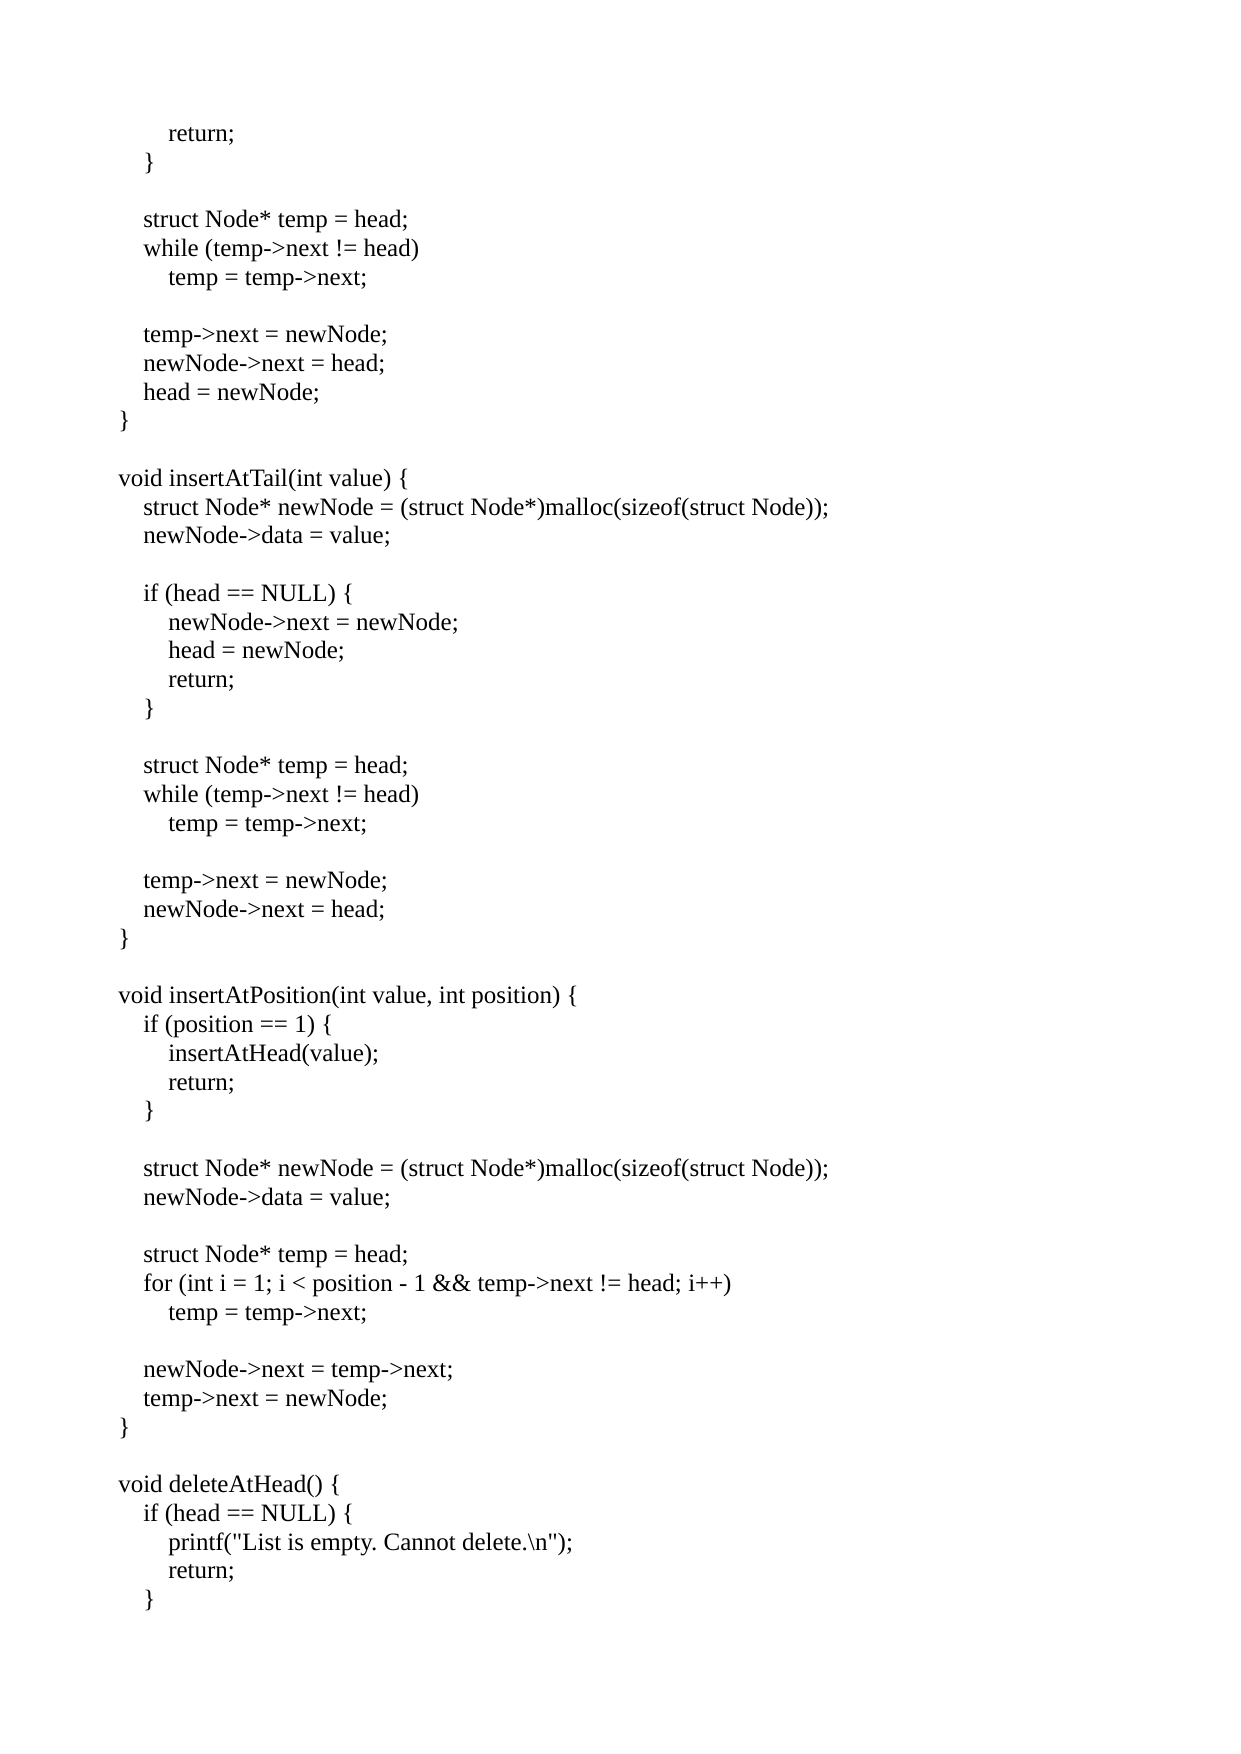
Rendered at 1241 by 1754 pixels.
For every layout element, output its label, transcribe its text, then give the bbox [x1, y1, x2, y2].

text if (head == NULL) { [118, 1498, 1122, 1527]
text return; [118, 664, 1122, 693]
text temp = temp->next; [118, 808, 1122, 837]
text if (position == 1) { [118, 1009, 1122, 1038]
text temp = temp->next; [118, 262, 1122, 291]
text newNode->next = head; [118, 894, 1122, 923]
text } [118, 147, 1122, 176]
text struct Node* temp = head; [118, 1239, 1122, 1268]
text newNode->data = value; [118, 521, 1122, 549]
text for (int i = 1; i < position - 1 && temp->next != head; i++) [118, 1268, 1122, 1297]
text printf("List is empty. Cannot delete.\n"); [118, 1527, 1122, 1556]
text newNode->next = head; [118, 348, 1122, 377]
text newNode->next = temp->next; [118, 1354, 1122, 1383]
text newNode->data = value; [118, 1182, 1122, 1211]
text } [118, 406, 1122, 434]
text temp->next = newNode; [118, 1383, 1122, 1412]
text return; [118, 1067, 1122, 1096]
text struct Node* temp = head; [118, 204, 1122, 233]
text void insertAtTail(int value) { [118, 463, 1122, 492]
text } [118, 693, 1122, 722]
text void deleteAtHead() { [118, 1469, 1122, 1498]
text temp->next = newNode; [118, 319, 1122, 348]
text newNode->next = newNode; [118, 607, 1122, 636]
text return; [118, 118, 1122, 147]
text head = newNode; [118, 636, 1122, 664]
text insertAtHead(value); [118, 1038, 1122, 1067]
text if (head == NULL) { [118, 578, 1122, 607]
text } [118, 1096, 1122, 1124]
text head = newNode; [118, 377, 1122, 406]
text } [118, 923, 1122, 952]
text } [118, 1584, 1122, 1613]
text while (temp->next != head) [118, 233, 1122, 262]
text return; [118, 1556, 1122, 1584]
text void insertAtPosition(int value, int position) { [118, 981, 1122, 1009]
text temp->next = newNode; [118, 866, 1122, 894]
text while (temp->next != head) [118, 779, 1122, 808]
text struct Node* temp = head; [118, 751, 1122, 779]
text temp = temp->next; [118, 1297, 1122, 1326]
text struct Node* newNode = (struct Node*)malloc(sizeof(struct Node)); [118, 1153, 1122, 1182]
text } [118, 1412, 1122, 1441]
text struct Node* newNode = (struct Node*)malloc(sizeof(struct Node)); [118, 492, 1122, 521]
